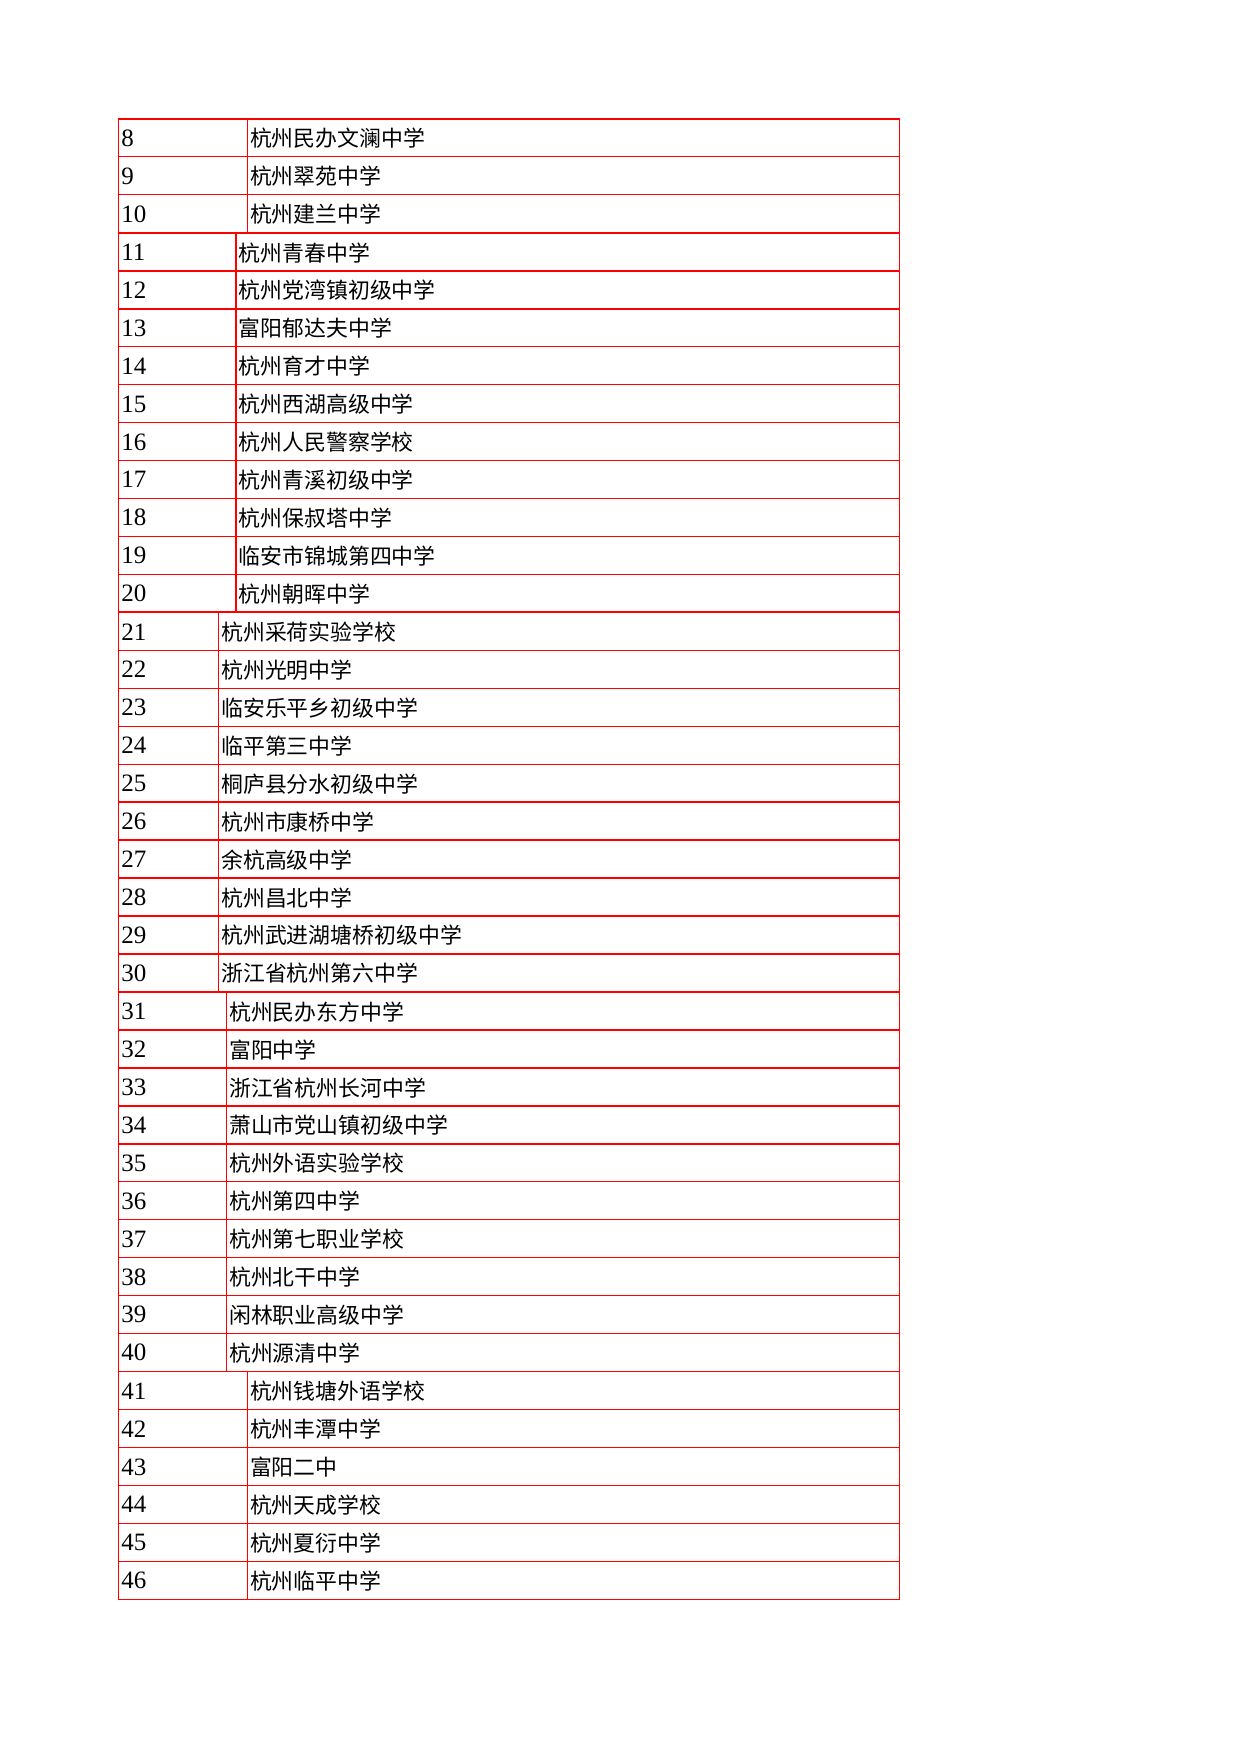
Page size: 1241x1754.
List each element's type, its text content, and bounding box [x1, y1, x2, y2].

table_cell 闲林职业高级中学 [227, 1296, 899, 1333]
table_cell 临安市锦城第四中学 [237, 537, 899, 573]
table_header 杭州钱塘外语学校 [248, 1372, 899, 1409]
table_cell 39 [119, 1296, 226, 1333]
table_cell 35 [119, 1145, 226, 1181]
table_cell 34 [119, 1107, 226, 1143]
table_cell 43 [119, 1448, 247, 1485]
table_cell 杭州夏衍中学 [248, 1524, 899, 1561]
table_cell 桐庐县分水初级中学 [219, 765, 899, 801]
table_cell 38 [119, 1258, 226, 1295]
table_cell 37 [119, 1220, 226, 1257]
table_cell 富阳郁达夫中学 [237, 310, 899, 346]
table_header 杭州青春中学 [237, 234, 899, 270]
table_cell 杭州光明中学 [219, 651, 899, 688]
table_cell 杭州保叔塔中学 [237, 499, 899, 536]
table_cell 14 [119, 347, 235, 384]
table_cell 杭州丰潭中学 [248, 1410, 899, 1447]
table_cell 杭州外语实验学校 [227, 1145, 899, 1181]
table_header 杭州民办东方中学 [227, 993, 899, 1029]
table_cell 18 [119, 499, 235, 536]
table_cell 15 [119, 385, 235, 422]
table_cell 13 [119, 310, 235, 346]
table_cell 19 [119, 537, 235, 573]
table_cell 杭州第四中学 [227, 1182, 899, 1219]
table_header 41 [119, 1372, 247, 1409]
table_cell 杭州市康桥中学 [219, 803, 899, 839]
table_cell 杭州人民警察学校 [237, 423, 899, 460]
table_cell 杭州党湾镇初级中学 [237, 272, 899, 308]
table_header 21 [119, 613, 218, 650]
table_cell 杭州临平中学 [248, 1562, 899, 1598]
table_cell 9 [119, 157, 247, 194]
table_cell 36 [119, 1182, 226, 1219]
table_cell 杭州育才中学 [237, 347, 899, 384]
table_cell 萧山市党山镇初级中学 [227, 1107, 899, 1143]
table_cell 杭州北干中学 [227, 1258, 899, 1295]
table_cell 余杭高级中学 [219, 841, 899, 877]
table_cell 44 [119, 1486, 247, 1523]
table_cell 杭州昌北中学 [219, 879, 899, 915]
table_cell 杭州西湖高级中学 [237, 385, 899, 422]
table_cell 23 [119, 689, 218, 726]
table_cell 25 [119, 765, 218, 801]
table_header 11 [119, 234, 235, 270]
table_cell 40 [119, 1334, 226, 1371]
table_cell 杭州朝晖中学 [237, 575, 899, 611]
table_cell 32 [119, 1031, 226, 1067]
table_cell 17 [119, 461, 235, 498]
table_cell 富阳二中 [248, 1448, 899, 1485]
table_cell 8 [119, 120, 247, 156]
table_cell 16 [119, 423, 235, 460]
table_cell 29 [119, 917, 218, 953]
table_cell 27 [119, 841, 218, 877]
table_cell 浙江省杭州长河中学 [227, 1069, 899, 1105]
table_cell 杭州第七职业学校 [227, 1220, 899, 1257]
table_cell 杭州源清中学 [227, 1334, 899, 1371]
table_header 杭州采荷实验学校 [219, 613, 899, 650]
table_cell 20 [119, 575, 235, 611]
table_cell 24 [119, 727, 218, 763]
table_cell 46 [119, 1562, 247, 1598]
table_cell 33 [119, 1069, 226, 1105]
table_header 31 [119, 993, 226, 1029]
table_cell 临平第三中学 [219, 727, 899, 763]
table_cell 杭州建兰中学 [248, 195, 899, 232]
table_cell 杭州翠苑中学 [248, 157, 899, 194]
table_cell 26 [119, 803, 218, 839]
table_cell 杭州青溪初级中学 [237, 461, 899, 498]
table_cell 42 [119, 1410, 247, 1447]
table_cell 富阳中学 [227, 1031, 899, 1067]
table_cell 浙江省杭州第六中学 [219, 955, 899, 991]
table_cell 杭州天成学校 [248, 1486, 899, 1523]
table_cell 临安乐平乡初级中学 [219, 689, 899, 726]
table_cell 22 [119, 651, 218, 688]
table_cell 杭州武进湖塘桥初级中学 [219, 917, 899, 953]
table_cell 28 [119, 879, 218, 915]
table_cell 45 [119, 1524, 247, 1561]
table_cell 10 [119, 195, 247, 232]
table_cell 杭州民办文澜中学 [248, 120, 899, 156]
table_cell 12 [119, 272, 235, 308]
table_cell 30 [119, 955, 218, 991]
